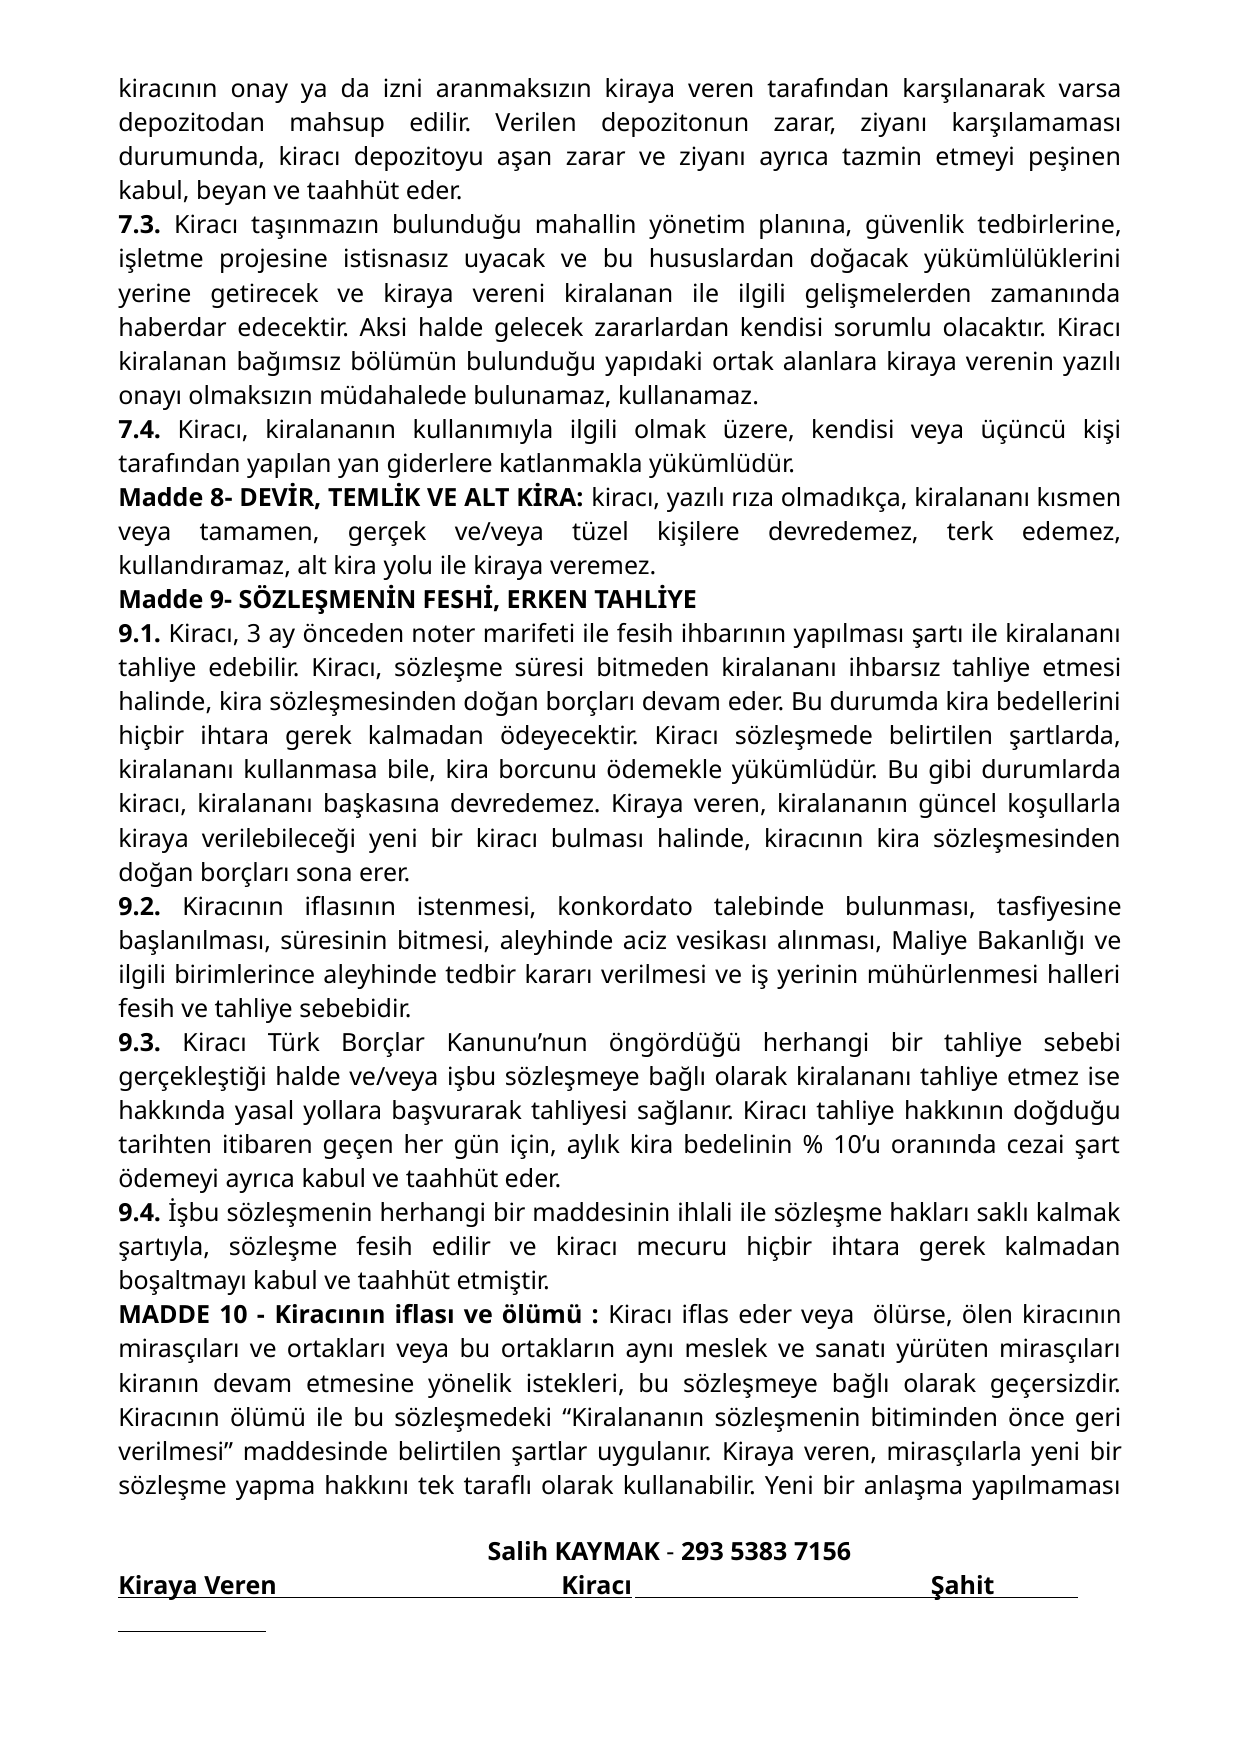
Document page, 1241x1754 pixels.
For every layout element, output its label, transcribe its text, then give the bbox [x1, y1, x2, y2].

list 9.4. İşbu sözleşmenin herhangi bir maddesinin ihlali ile sözleşme hakları saklı kalmak şartıyla, sözleşme fesih edilir ve kiracı mecuru hiçbir ihtara gerek kalmadan boşaltmayı kabul ve taahhüt etmiştir. [118, 1195, 1122, 1297]
text 9.2. Kiracının iflasının istenmesi, konkordato talebinde bulunması, tasfiyesine başlanılması, süresinin bitmesi, aleyhinde aciz vesikası alınması, Maliye Bakanlığı ve ilgili birimlerince aleyhinde tedbir kararı verilmesi ve iş yerinin mühürlenmesi halleri fesih ve tahliye sebebidir. [118, 888, 1122, 1024]
text 7.4. Kiracı, kiralananın kullanımıyla ilgili olmak üzere, kendisi veya üçüncü kişi tarafından yapılan yan giderlere katlanmakla yükümlüdür. [118, 411, 1122, 479]
text Madde 8- DEVİR, TEMLİK VE ALT KİRA: kiracı, yazılı rıza olmadıkça, kiralananı kısmen veya tamamen, gerçek ve/veya tüzel kişilere devredemez, terk edemez, kullandıramaz, alt kira yolu ile kiraya veremez. [118, 479, 1122, 582]
text 9.3. Kiracı Türk Borçlar Kanunu’nun öngördüğü herhangi bir tahliye sebebi gerçekleştiği halde ve/veya işbu sözleşmeye bağlı olarak kiralananı tahliye etmez ise hakkında yasal yollara başvurarak tahliyesi sağlanır. Kiracı tahliye hakkının doğduğu tarihten itibaren geçen her gün için, aylık kira bedelinin % 10’u oranında cezai şart ödemeyi ayrıca kabul ve taahhüt eder. [118, 1024, 1122, 1195]
text 9.1. Kiracı, 3 ay önceden noter marifeti ile fesih ihbarının yapılması şartı ile kiralananı tahliye edebilir. Kiracı, sözleşme süresi bitmeden kiralananı ihbarsız tahliye etmesi halinde, kira sözleşmesinden doğan borçları devam eder. Bu durumda kira bedellerini hiçbir ihtara gerek kalmadan ödeyecektir. Kiracı sözleşmede belirtilen şartlarda, kiralananı kullanmasa bile, kira borcunu ödemekle yükümlüdür. Bu gibi durumlarda kiracı, kiralananı başkasına devredemez. Kiraya veren, kiralananın güncel koşullarla kiraya verilebileceği yeni bir kiracı bulması halinde, kiracının kira sözleşmesinden doğan borçları sona erer. [118, 616, 1122, 888]
text 7.3. Kiracı taşınmazın bulunduğu mahallin yönetim planına, güvenlik tedbirlerine, işletme projesine istisnasız uyacak ve bu hususlardan doğacak yükümlülüklerini yerine getirecek ve kiraya vereni kiralanan ile ilgili gelişmelerden zamanında haberdar edecektir. Aksi halde gelecek zararlardan kendisi sorumlu olacaktır. Kiracı kiralanan bağımsız bölümün bulunduğu yapıdaki ortak alanlara kiraya verenin yazılı onayı olmaksızın müdahalede bulunamaz, kullanamaz. [118, 207, 1122, 411]
text kiracının onay ya da izni aranmaksızın kiraya veren tarafından karşılanarak varsa depozitodan mahsup edilir. Verilen depozitonun zarar, ziyanı karşılamaması durumunda, kiracı depozitoyu aşan zarar ve ziyanı ayrıca tazmin etmeyi peşinen kabul, beyan ve taahhüt eder. [118, 71, 1122, 207]
text MADDE 10 - Kiracının iflası ve ölümü : Kiracı iflas eder veya ölürse, ölen kiracının mirasçıları ve ortakları veya bu ortakların aynı meslek ve sanatı yürüten mirasçıları kiranın devam etmesine yönelik istekleri, bu sözleşmeye bağlı olarak geçersizdir. Kiracının ölümü ile bu sözleşmedeki “Kiralananın sözleşmenin bitiminden önce geri verilmesi” maddesinde belirtilen şartlar uygulanır. Kiraya veren, mirasçılarla yeni bir sözleşme yapma hakkını tek taraflı olarak kullanabilir. Yeni bir anlaşma yapılmaması [118, 1297, 1122, 1501]
text Madde 9- SÖZLEŞMENİN FESHİ, ERKEN TAHLİYE [118, 582, 1122, 616]
